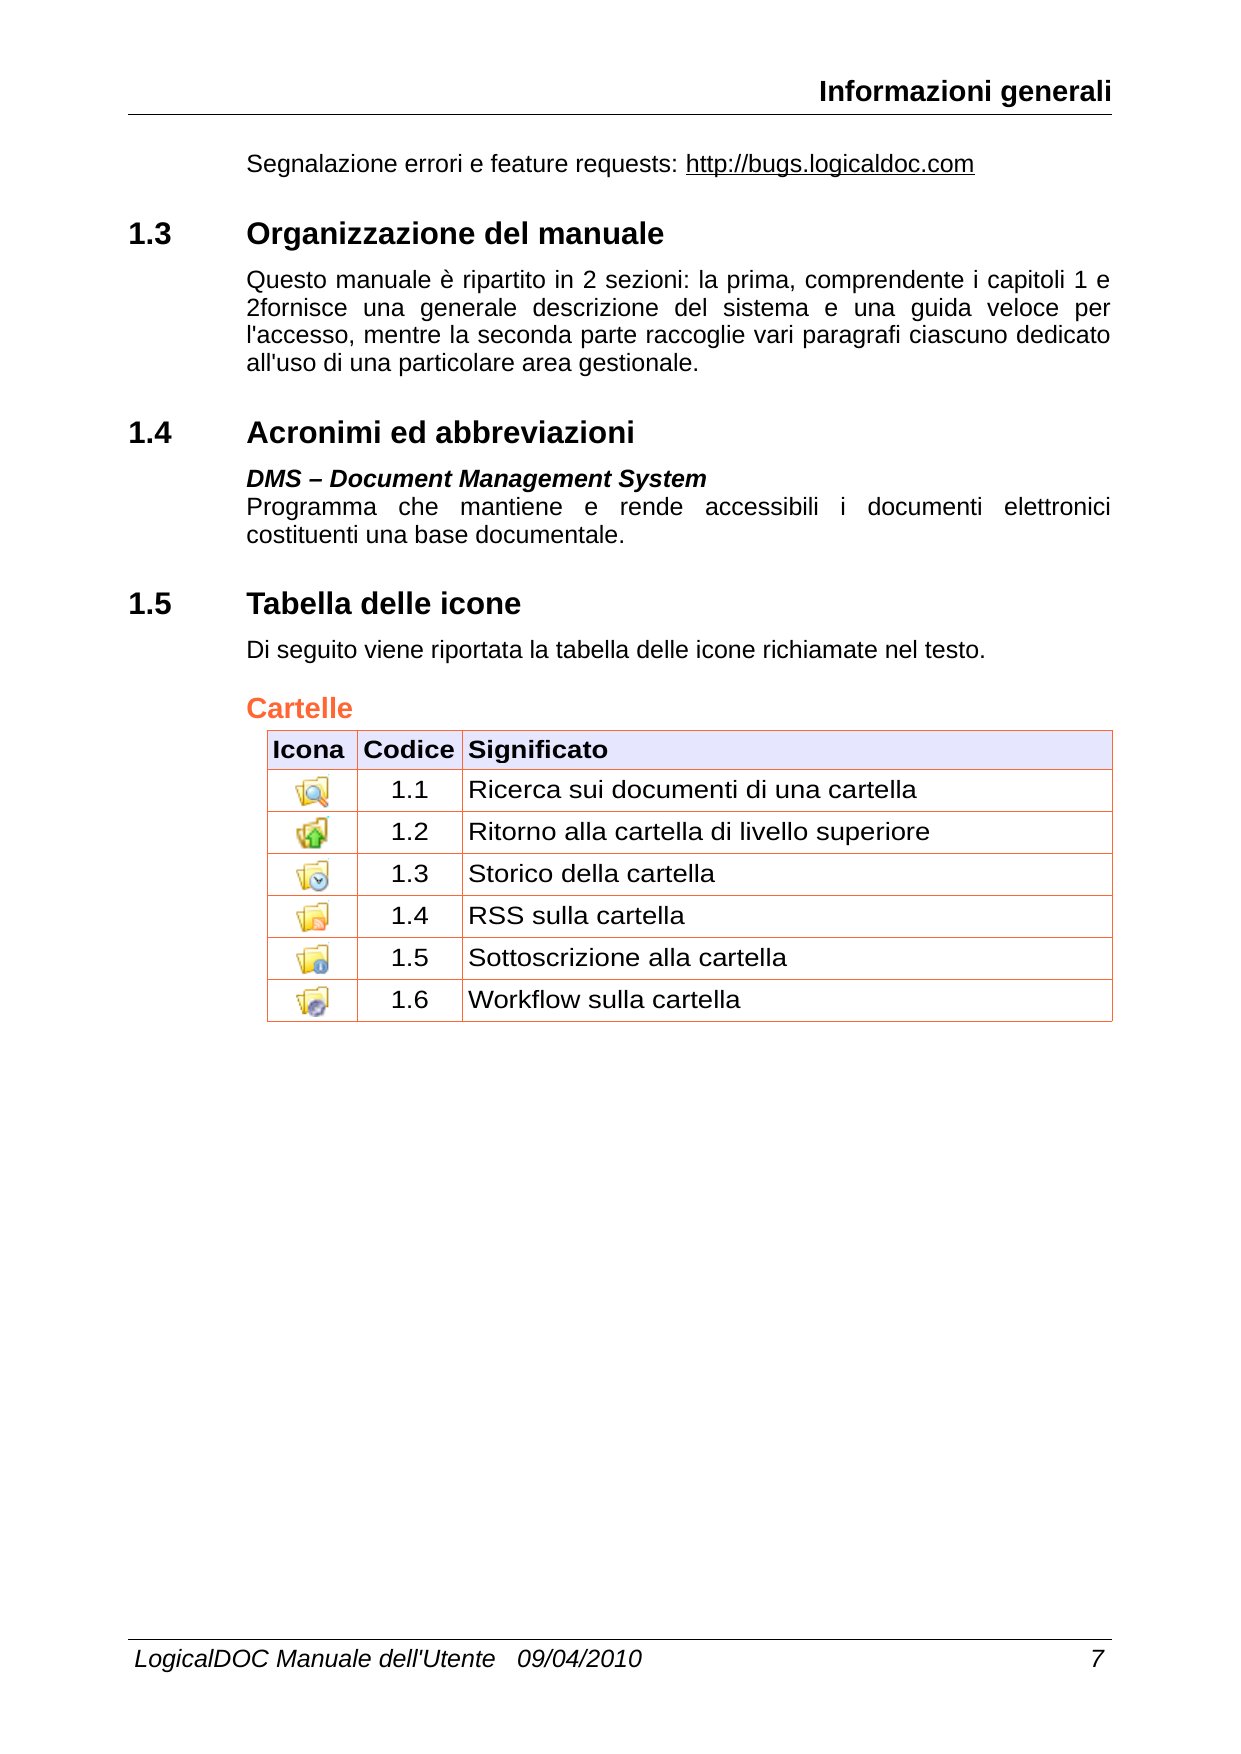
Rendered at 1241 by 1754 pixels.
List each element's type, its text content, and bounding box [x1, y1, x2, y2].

table_cell 1.6 [358, 980, 462, 1021]
table_cell [268, 896, 357, 937]
picture [295, 816, 330, 851]
subtitle Acronimi ed abbreviazioni [128, 415, 1112, 450]
text Di seguito viene riportata la tabella delle icone richiamate nel testo. [246, 636, 1112, 664]
picture [295, 942, 330, 977]
table_cell Ritorno alla cartella di livello superiore [463, 812, 1112, 853]
text DMS – Document Management System [246, 464, 1112, 492]
table_header Codice [358, 731, 462, 769]
subtitle Organizzazione del manuale [128, 216, 1112, 251]
table_cell 1.5 [358, 938, 462, 978]
table_header Icona [268, 731, 357, 769]
table_cell [268, 812, 357, 853]
table_header Significato [463, 731, 1112, 769]
table_cell Workflow sulla cartella [463, 980, 1112, 1021]
table_cell RSS sulla cartella [463, 896, 1112, 937]
table_cell [268, 943, 357, 978]
picture [294, 774, 330, 809]
picture [295, 984, 330, 1017]
table_cell [268, 775, 357, 811]
table_cell Ricerca sui documenti di una cartella [463, 770, 1112, 811]
table_cell 1.4 [358, 896, 462, 937]
table_cell 1.1 [358, 770, 462, 811]
table_cell [268, 980, 357, 1021]
subtitle Cartelle [246, 692, 1112, 724]
picture [295, 858, 330, 893]
table_cell [268, 770, 357, 774]
picture [295, 900, 330, 935]
table_cell [268, 938, 357, 942]
subtitle Tabella delle icone [128, 586, 1112, 621]
table_cell [268, 859, 357, 894]
text Questo manuale è ripartito in 2 sezioni: la prima, comprendente i capitoli 1 e 2fornisce una generale descrizione del sistema e una guida veloce per l'accesso, mentre la seconda parte raccoglie vari paragrafi ciascuno dedicato all'uso di una particolare area gestionale. [246, 265, 1112, 377]
table_cell 1.2 [358, 812, 462, 853]
table_cell 1.3 [358, 854, 462, 894]
text Segnalazione errori e feature requests: http://bugs.logicaldoc.com [246, 150, 1112, 178]
table_cell [268, 854, 357, 858]
table_cell Storico della cartella [463, 854, 1112, 894]
text Programma che mantiene e rende accessibili i documenti elettronici costituenti una base documentale. [246, 492, 1112, 548]
table_cell Sottoscrizione alla cartella [463, 938, 1112, 978]
